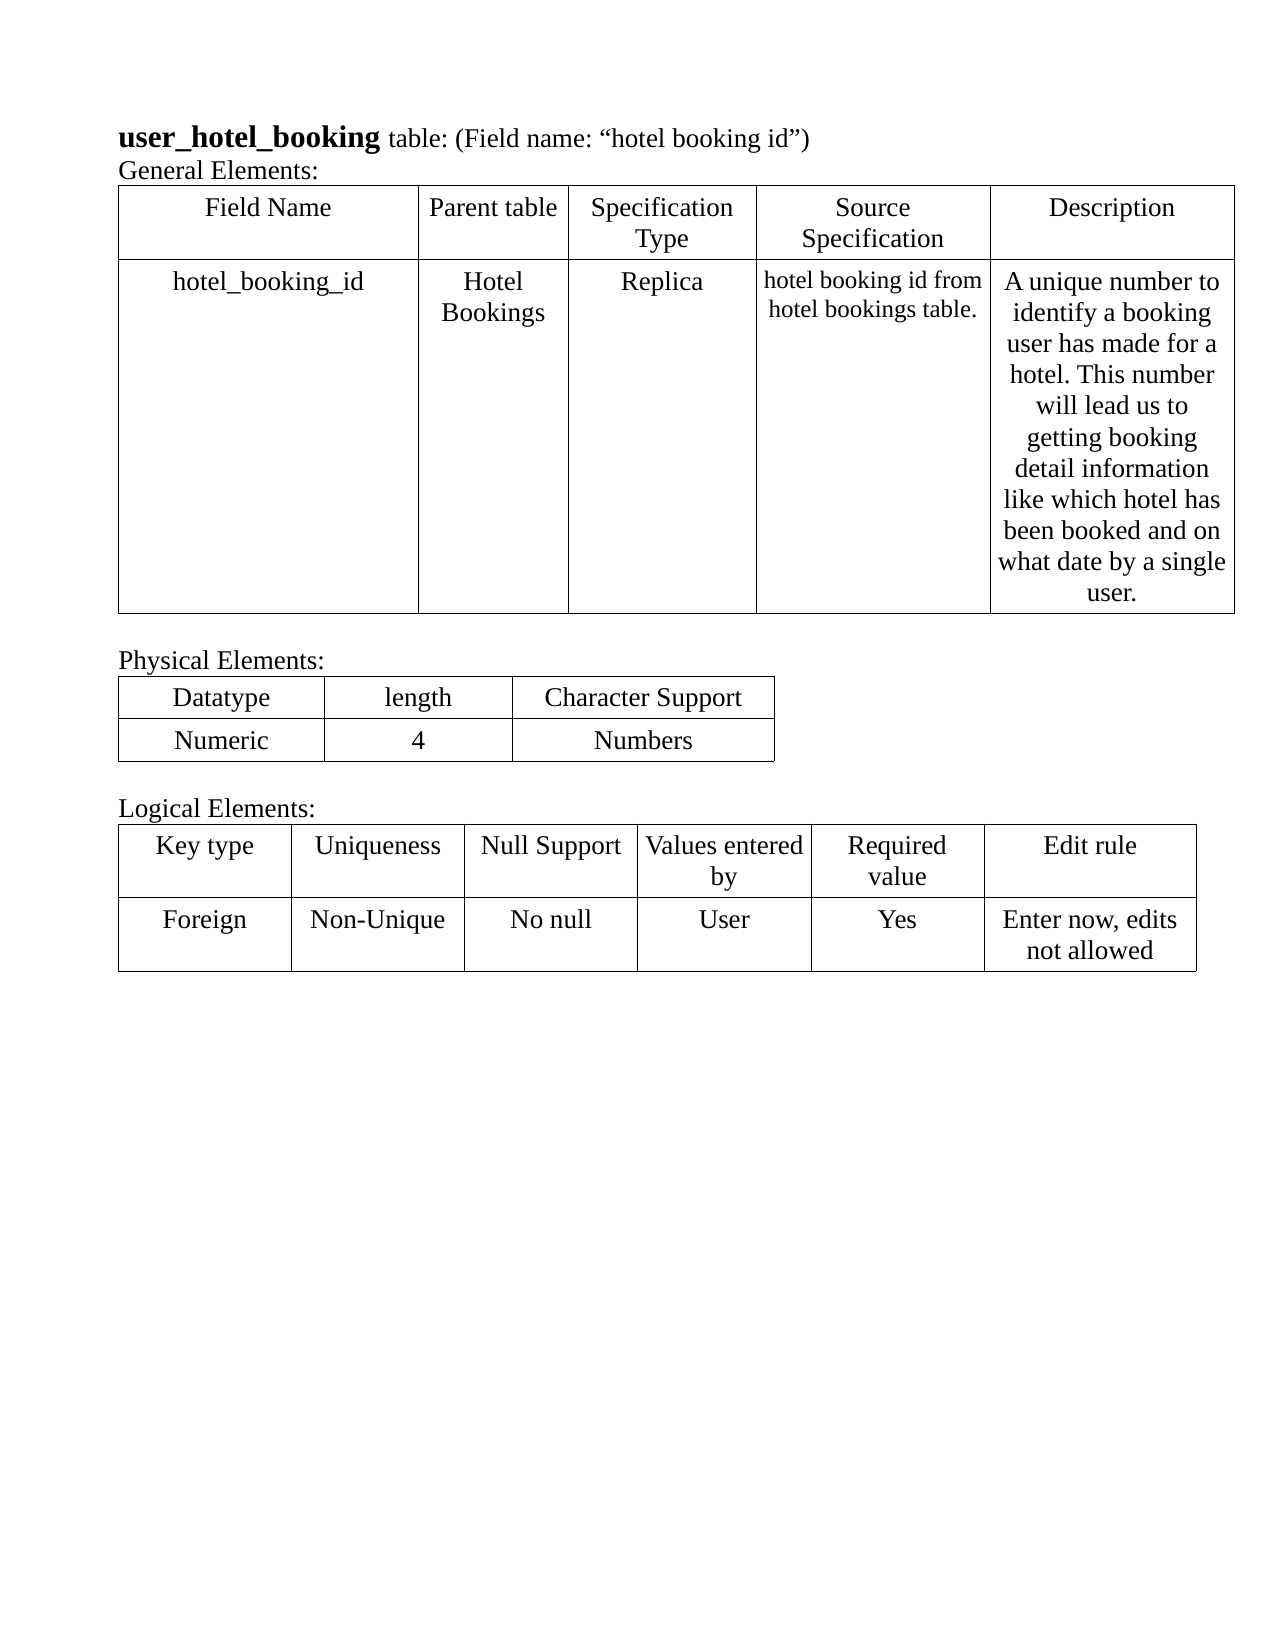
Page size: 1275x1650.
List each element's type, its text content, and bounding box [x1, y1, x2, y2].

table_cell Numeric [119, 719, 324, 761]
table_cell Non-Unique [292, 898, 464, 971]
table_header Parent table [419, 186, 568, 259]
table_cell hotel_booking_id [119, 260, 418, 613]
text user_hotel_booking table: (Field name: “hotel booking id”) [118, 118, 1157, 154]
table_cell No null [465, 898, 637, 971]
table_header length [325, 677, 512, 718]
table_cell Enter now, edits not allowed [985, 898, 1196, 971]
table_header Field Name [119, 186, 418, 259]
table_header Key type [119, 825, 291, 897]
table_header Source Specification [757, 186, 990, 259]
table_cell hotel booking id from hotel bookings table. [757, 260, 990, 613]
table_header Null Support [465, 825, 637, 897]
table_cell 4 [325, 719, 512, 761]
table_cell A unique number to identify a booking user has made for a hotel. This number will lead us to getting booking detail information like which hotel has been booked and on what date by a single user. [991, 260, 1234, 613]
table_cell User [638, 898, 811, 971]
table_cell Foreign [119, 898, 291, 971]
table_header Required value [812, 825, 984, 897]
table_header Description [991, 186, 1234, 259]
table_cell Replica [569, 260, 756, 613]
table_cell Hotel Bookings [419, 260, 568, 613]
text Physical Elements: [118, 644, 1157, 676]
table_cell Numbers [513, 719, 774, 761]
table_header Character Support [513, 677, 774, 718]
table_header Edit rule [985, 825, 1196, 897]
text General Elements: [118, 154, 1157, 185]
table_cell Yes [812, 898, 984, 971]
table_header Datatype [119, 677, 324, 718]
table_header Specification Type [569, 186, 756, 259]
table_header Values entered by [638, 825, 811, 897]
table_header Uniqueness [292, 825, 464, 897]
text Logical Elements: [118, 792, 1157, 823]
